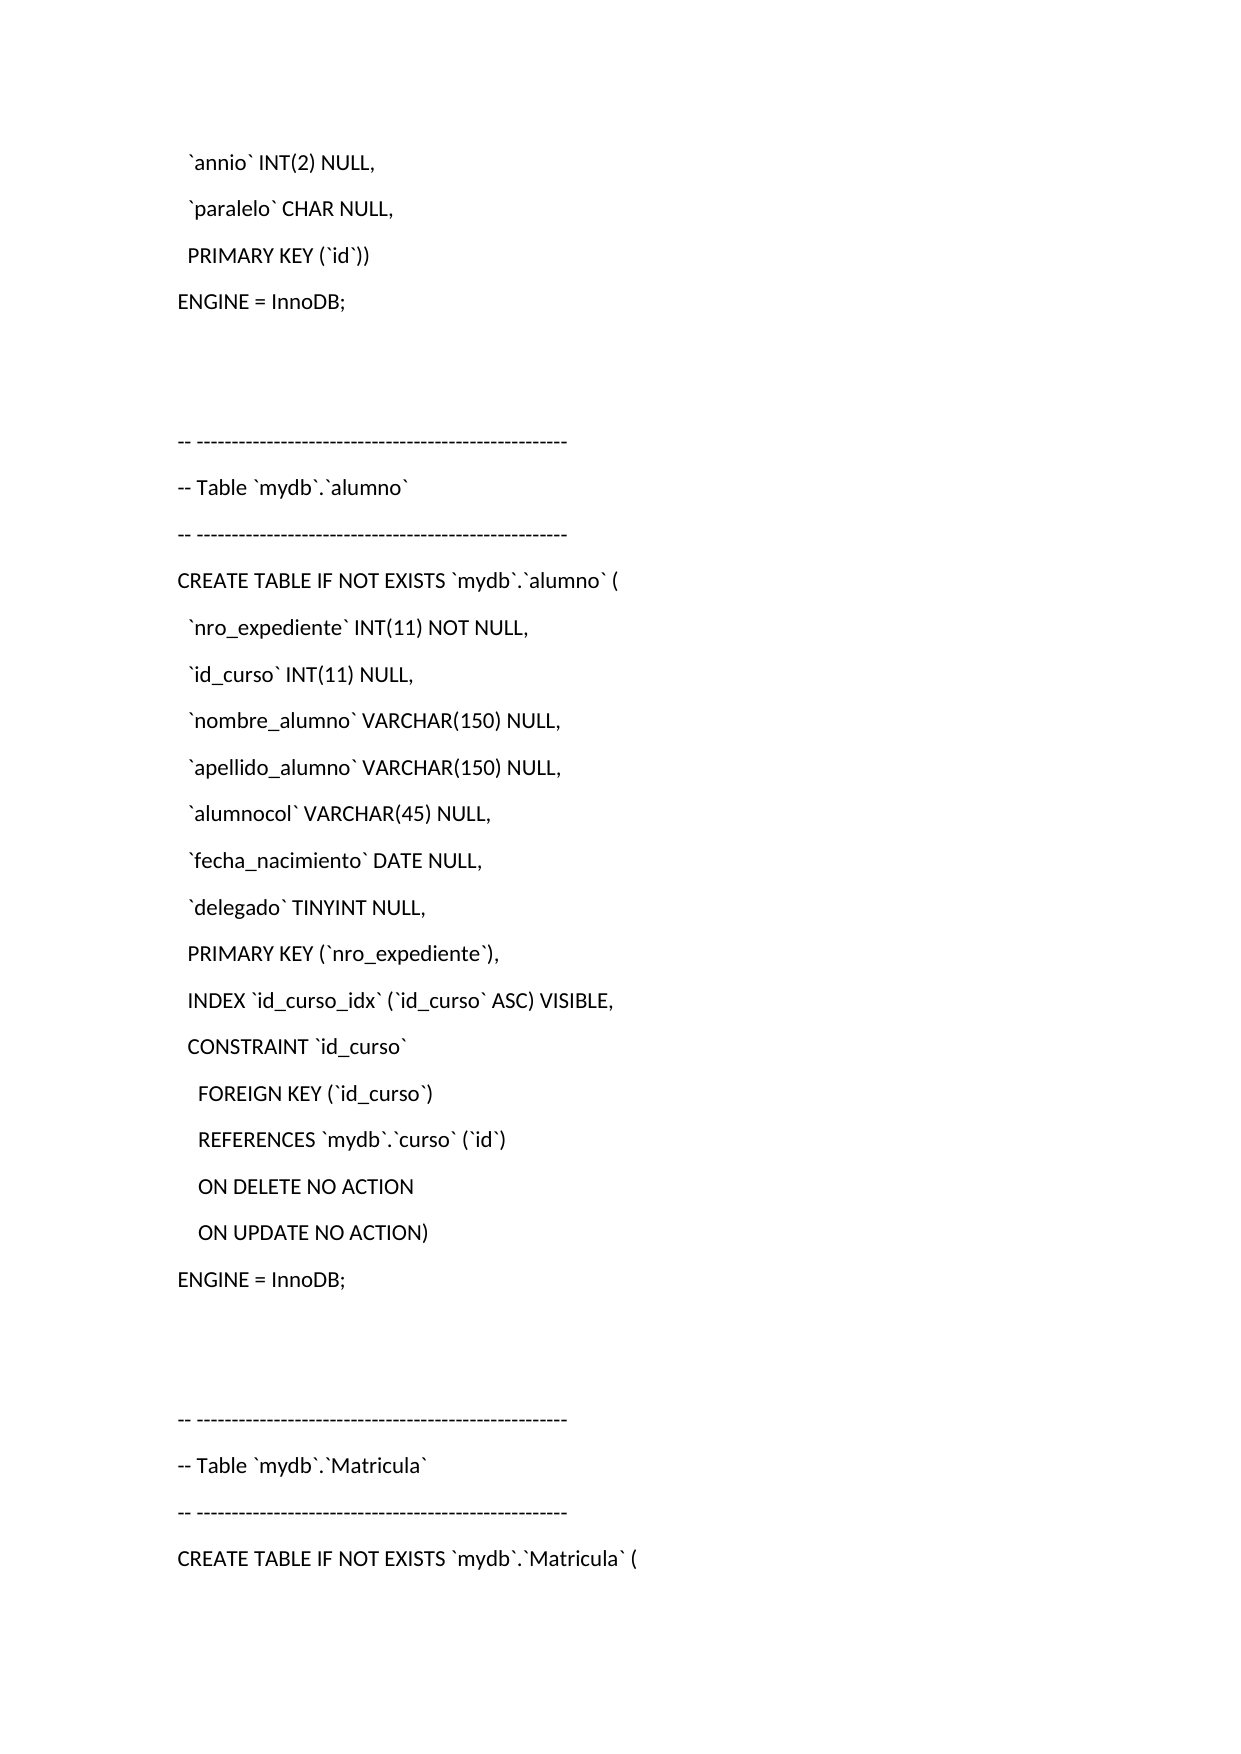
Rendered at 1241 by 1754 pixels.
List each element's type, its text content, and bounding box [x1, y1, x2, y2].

text `nro_expediente` INT(11) NOT NULL, [177, 613, 1063, 641]
text FOREIGN KEY (`id_curso`) [177, 1079, 1063, 1107]
text `alumnocol` VARCHAR(45) NULL, [177, 799, 1063, 827]
text REFERENCES `mydb`.`curso` (`id`) [177, 1125, 1063, 1153]
text ON UPDATE NO ACTION) [177, 1218, 1063, 1247]
text `apellido_alumno` VARCHAR(150) NULL, [177, 753, 1063, 781]
text -- Table `mydb`.`Matricula` [177, 1451, 1063, 1479]
text `nombre_alumno` VARCHAR(150) NULL, [177, 706, 1063, 734]
text -- Table `mydb`.`alumno` [177, 473, 1063, 502]
text ENGINE = InnoDB; [177, 1265, 1063, 1293]
text `paralelo` CHAR NULL, [177, 194, 1063, 222]
text -- ----------------------------------------------------- [177, 1405, 1063, 1433]
text CONSTRAINT `id_curso` [177, 1032, 1063, 1060]
text `id_curso` INT(11) NULL, [177, 660, 1063, 688]
text -- ----------------------------------------------------- [177, 1498, 1063, 1526]
text PRIMARY KEY (`id`)) [177, 241, 1063, 269]
text PRIMARY KEY (`nro_expediente`), [177, 939, 1063, 967]
text -- ----------------------------------------------------- [177, 427, 1063, 455]
text CREATE TABLE IF NOT EXISTS `mydb`.`alumno` ( [177, 567, 1063, 595]
text ON DELETE NO ACTION [177, 1172, 1063, 1200]
text CREATE TABLE IF NOT EXISTS `mydb`.`Matricula` ( [177, 1544, 1063, 1572]
text `annio` INT(2) NULL, [177, 148, 1063, 176]
text `fecha_nacimiento` DATE NULL, [177, 846, 1063, 874]
text `delegado` TINYINT NULL, [177, 893, 1063, 921]
text INDEX `id_curso_idx` (`id_curso` ASC) VISIBLE, [177, 986, 1063, 1014]
text -- ----------------------------------------------------- [177, 520, 1063, 548]
text ENGINE = InnoDB; [177, 287, 1063, 315]
